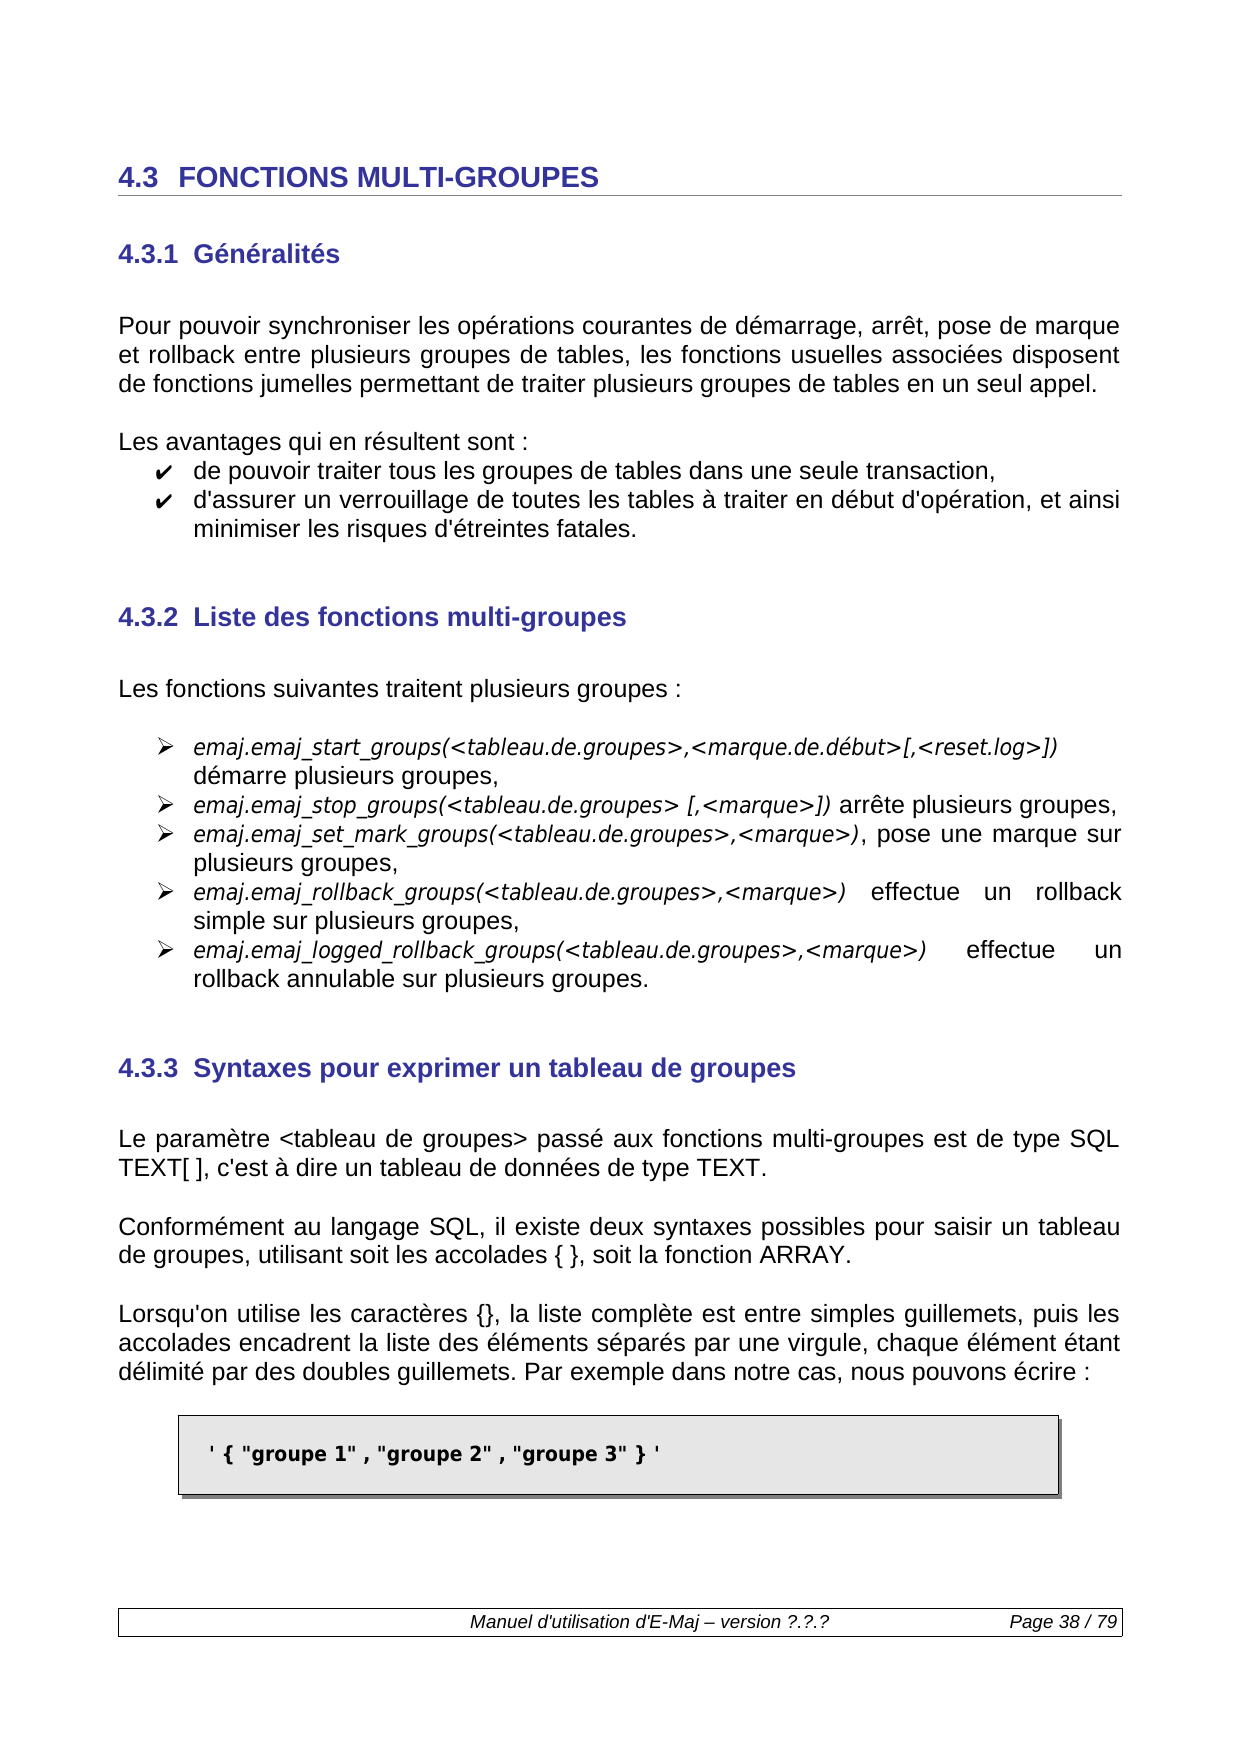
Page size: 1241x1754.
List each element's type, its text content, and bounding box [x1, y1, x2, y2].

text Pour pouvoir synchroniser les opérations courantes de démarrage, arrêt, pose de marque et rollback entre plusieurs groupes de tables, les fonctions usuelles associées disposent de fonctions jumelles permettant de traiter plusieurs groupes de tables en un seul appel. [118, 311, 1122, 398]
list emaj.emaj_stop_groups(<tableau.de.groupes> [,<marque>]) arrête plusieurs groupes, [156, 790, 1122, 819]
list emaj.emaj_set_mark_groups(<tableau.de.groupes>,<marque>), pose une marque sur plusieurs groupes, [156, 819, 1122, 877]
text Le paramètre <tableau de groupes> passé aux fonctions multi-groupes est de type SQL TEXT[ ], c'est à dire un tableau de données de type TEXT. [118, 1124, 1122, 1182]
subtitle Fonctions multi-groupes [118, 160, 1122, 195]
list de pouvoir traiter tous les groupes de tables dans une seule transaction, [156, 456, 1122, 485]
list emaj.emaj_start_groups(<tableau.de.groupes>,<marque.de.début>[,<reset.log>]) démarre plusieurs groupes, [156, 732, 1122, 790]
list d'assurer un verrouillage de toutes les tables à traiter en début d'opération, et ainsi minimiser les risques d'étreintes fatales. [156, 485, 1122, 543]
text Conformément au langage SQL, il existe deux syntaxes possibles pour saisir un tableau de groupes, utilisant soit les accolades { }, soit la fonction ARRAY. [118, 1211, 1122, 1269]
list emaj.emaj_rollback_groups(<tableau.de.groupes>,<marque>) effectue un rollback simple sur plusieurs groupes, [156, 877, 1122, 935]
text Lorsqu'on utilise les caractères {}, la liste complète est entre simples guillemets, puis les accolades encadrent la liste des éléments séparés par une virgule, chaque élément étant délimité par des doubles guillemets. Par exemple dans notre cas, nous pouvons écrire : [118, 1298, 1122, 1386]
text ' { "groupe 1" , "groupe 2" , "groupe 3" } ' [179, 1439, 1058, 1464]
text Les avantages qui en résultent sont : [118, 427, 1122, 456]
text Les fonctions suivantes traitent plusieurs groupes : [118, 674, 1122, 703]
subtitle Liste des fonctions multi-groupes [118, 601, 1122, 632]
subtitle Syntaxes pour exprimer un tableau de groupes [118, 1052, 1122, 1083]
subtitle Généralités [118, 238, 1122, 269]
list emaj.emaj_logged_rollback_groups(<tableau.de.groupes>,<marque>) effectue un rollback annulable sur plusieurs groupes. [156, 935, 1122, 993]
